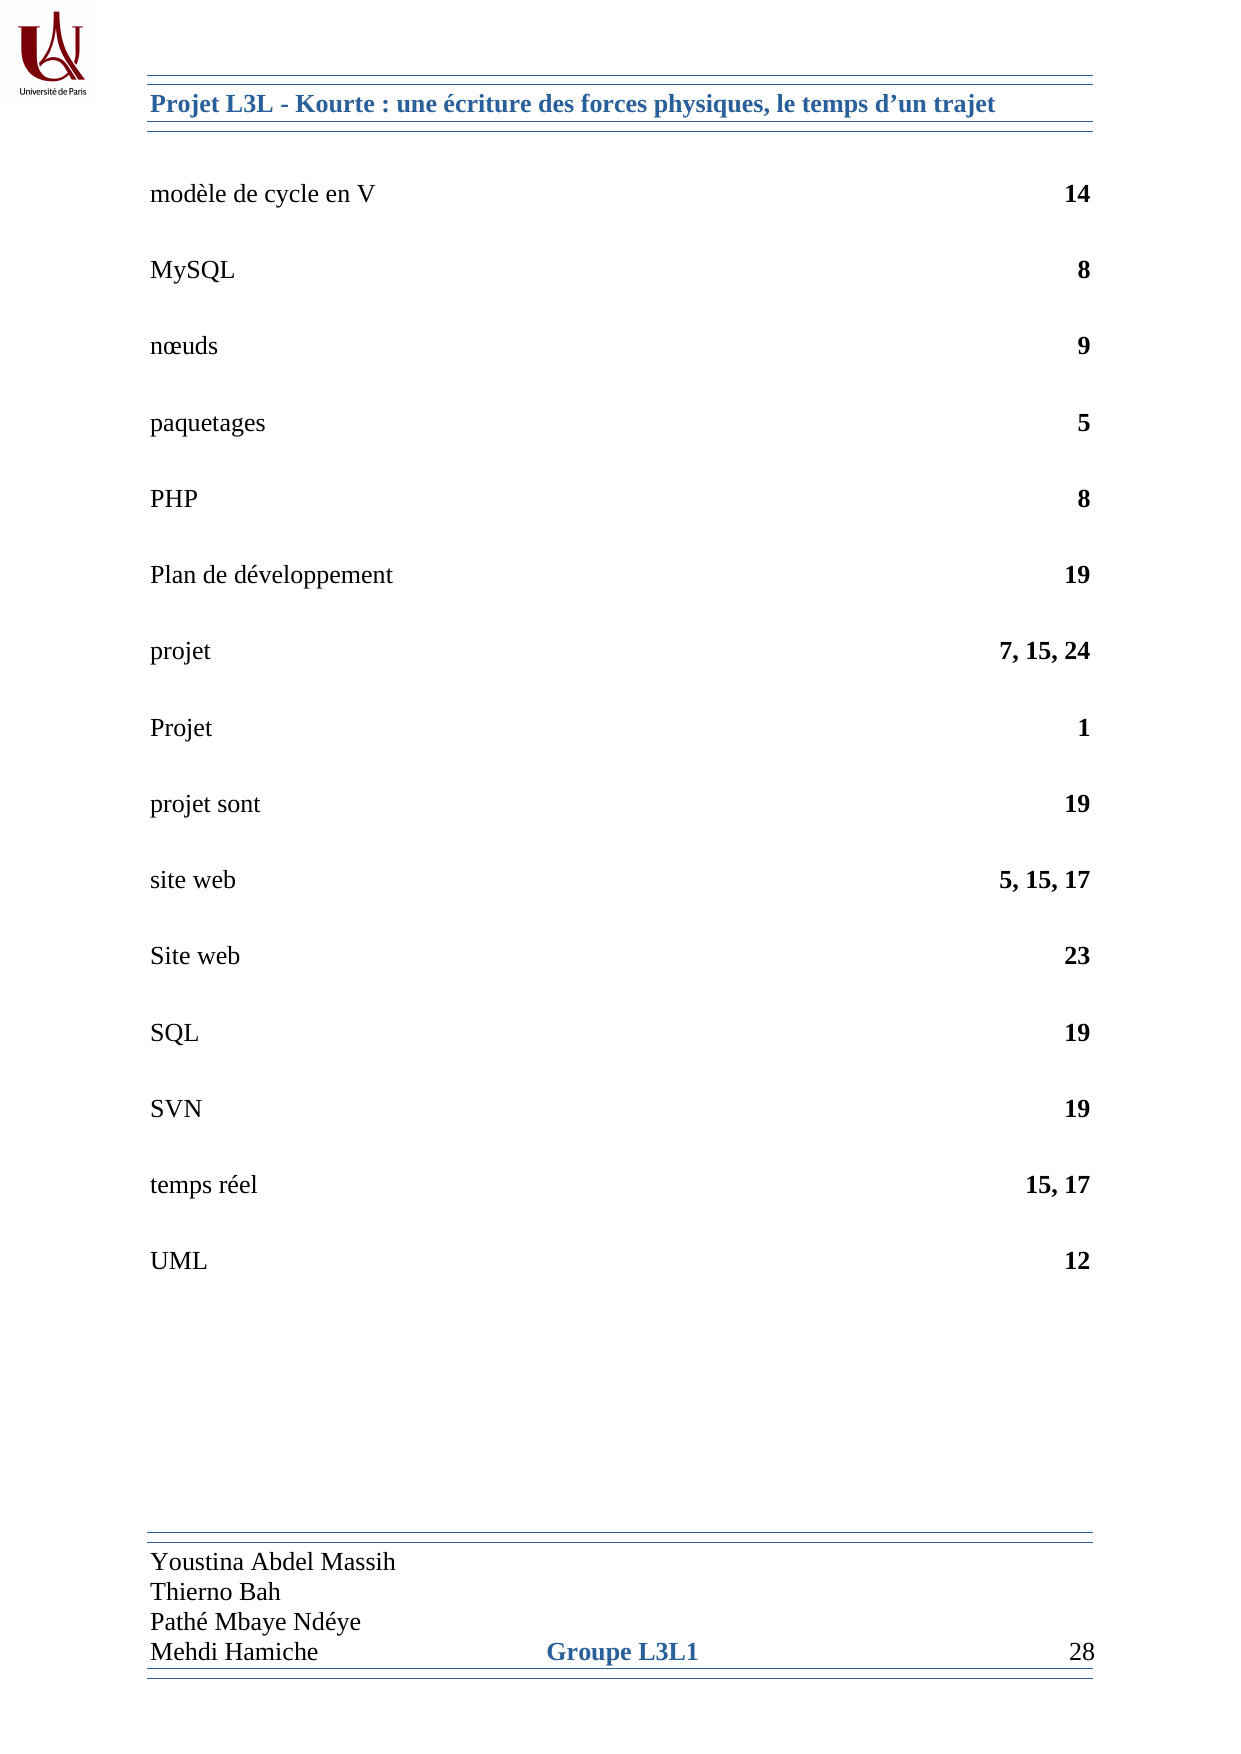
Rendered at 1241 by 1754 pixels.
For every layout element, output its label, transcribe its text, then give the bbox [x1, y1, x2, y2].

text site web 5, 15, 17 [150, 864, 1090, 894]
text Site web 23 [150, 940, 1090, 970]
text nœuds 9 [150, 330, 1090, 360]
text Projet 1 [150, 712, 1090, 742]
text SQL 19 [150, 1017, 1090, 1047]
text modèle de cycle en V 14 [150, 178, 1090, 208]
text SVN 19 [150, 1093, 1090, 1123]
text Plan de développement 19 [150, 559, 1090, 589]
text projet sont 19 [150, 788, 1090, 818]
text MySQL 8 [150, 254, 1090, 284]
text projet 7, 15, 24 [150, 635, 1090, 665]
picture [0, 0, 101, 107]
text PHP 8 [150, 483, 1090, 513]
text UML 12 [150, 1245, 1090, 1275]
text temps réel 15, 17 [150, 1169, 1090, 1199]
text paquetages 5 [150, 407, 1090, 437]
